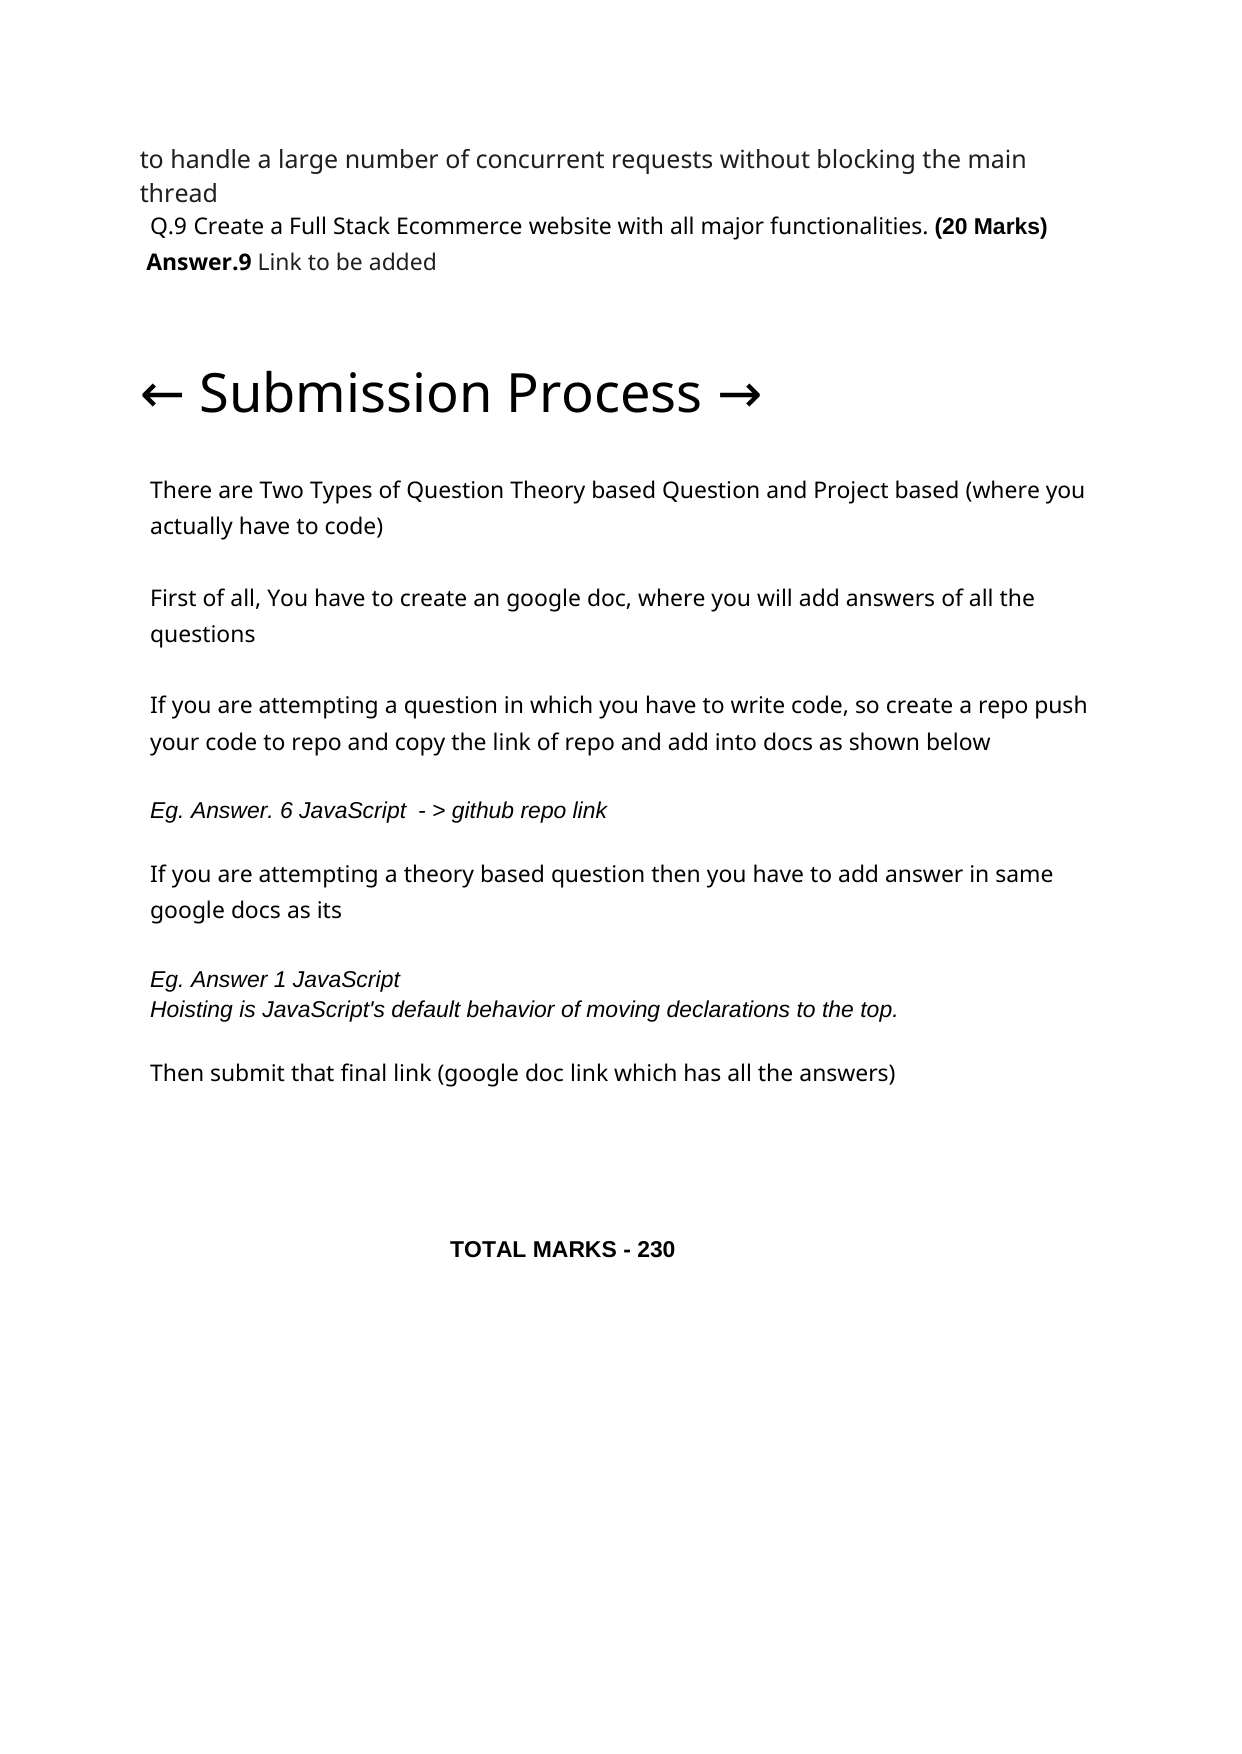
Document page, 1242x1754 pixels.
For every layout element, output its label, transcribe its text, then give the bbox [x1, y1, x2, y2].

text If you are attempting a theory based question then you have to add answer in same google docs as its [150, 858, 1104, 925]
text Eg. Answer. 6 JavaScript - > github repo link [150, 797, 1104, 824]
text Then submit that final link (google doc link which has all the answers) [150, 1057, 1104, 1088]
list Create a Full Stack Ecommerce website with all major functionalities. (20 Marks) [150, 210, 1104, 241]
text Hoisting is JavaScript's default behavior of moving declarations to the top. [150, 996, 1104, 1022]
text to handle a large number of concurrent requests without blocking the main thread [139, 142, 1104, 210]
subtitle TOTAL MARKS - 230 [450, 1236, 1104, 1262]
text If you are attempting a question in which you have to write code, so create a repo push your code to repo and copy the link of repo and add into docs as shown below [150, 689, 1104, 757]
text Eg. Answer 1 JavaScript [150, 966, 1104, 992]
text First of all, You have to create an google doc, where you will add answers of all the questions [150, 582, 1078, 649]
text There are Two Types of Question Theory based Question and Project based (where you actually have to code) [150, 474, 1104, 541]
list ← Submission Process → [139, 354, 1104, 428]
list Answer.9 Link to be added [139, 246, 1104, 277]
